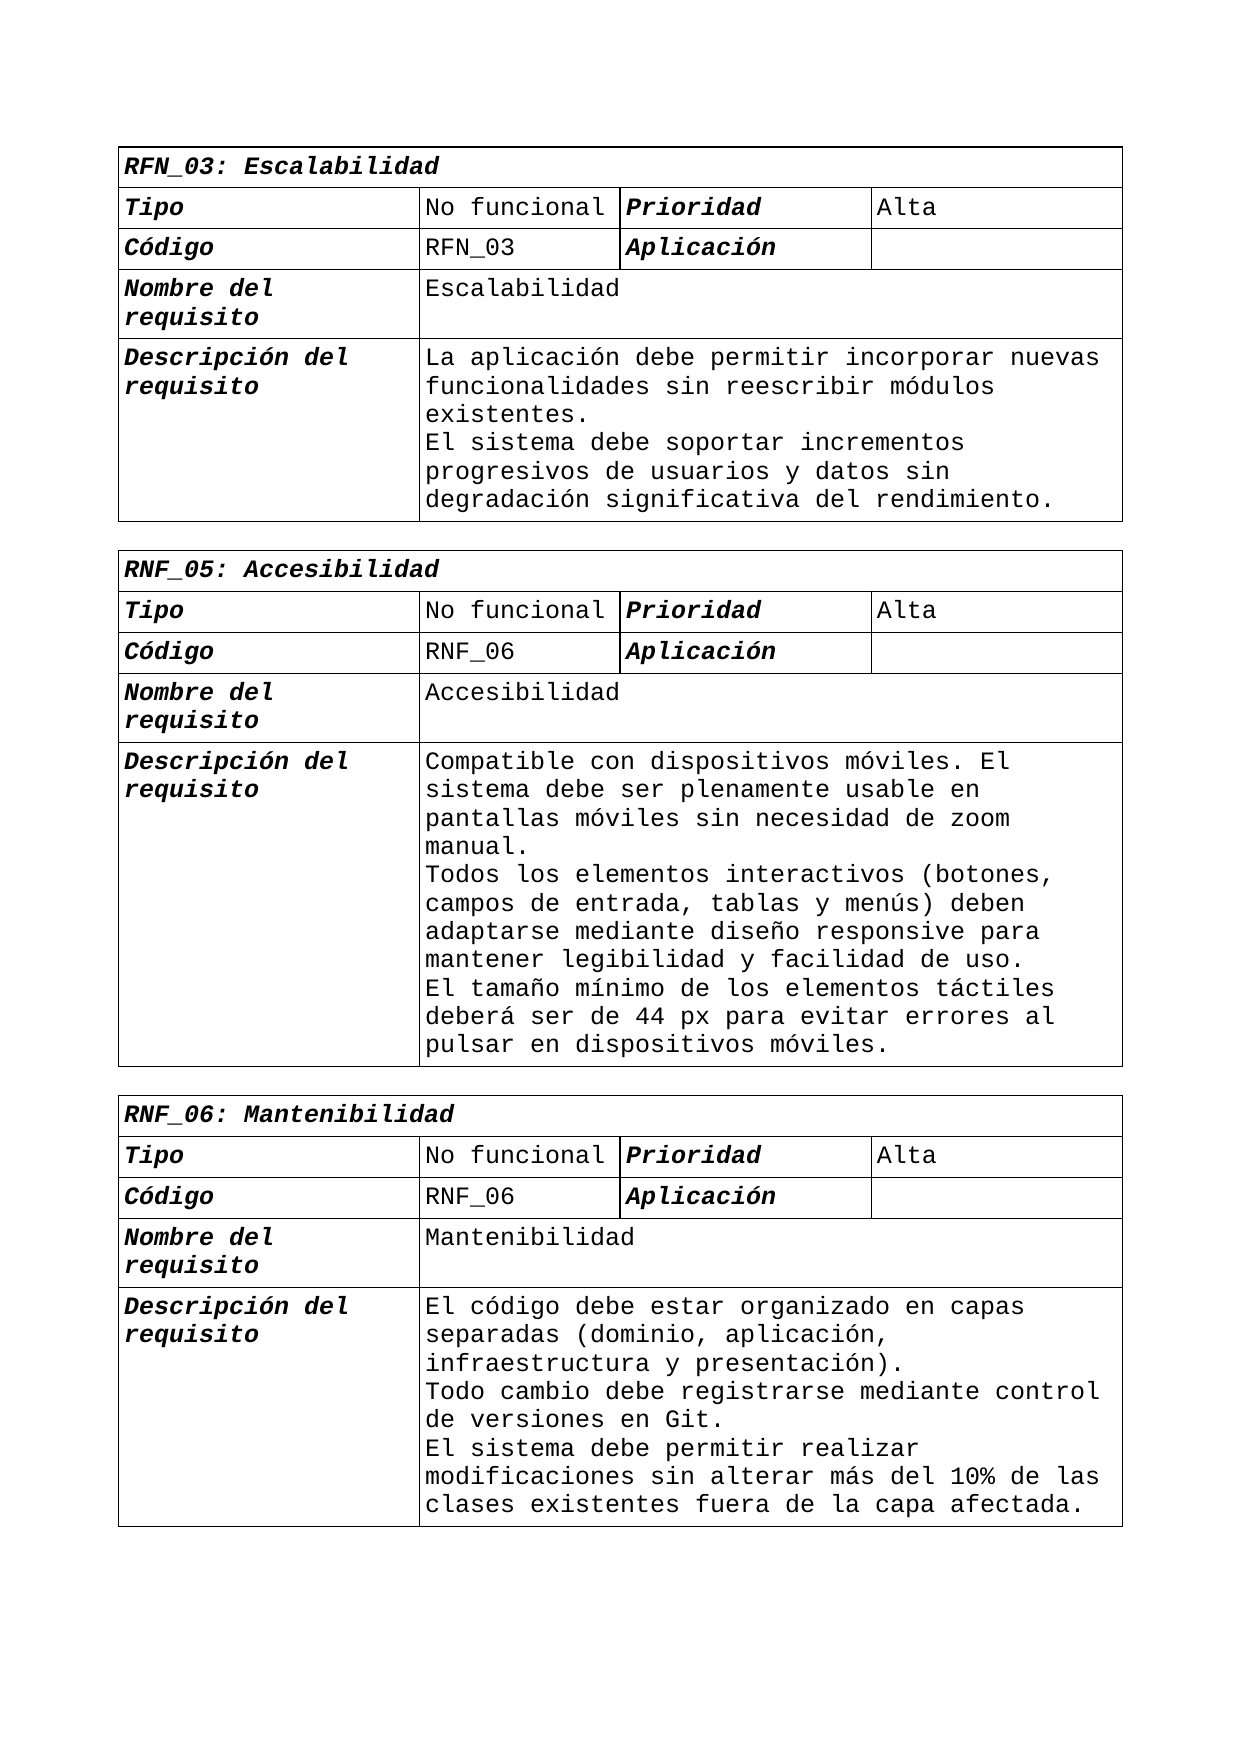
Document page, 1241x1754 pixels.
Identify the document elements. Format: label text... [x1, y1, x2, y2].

table_cell Prioridad [621, 1137, 871, 1177]
table_cell La aplicación debe permitir incorporar nuevas funcionalidades sin reescribir módulos existentes. El sistema debe soportar incrementos progresivos de usuarios y datos sin degradación significativa del rendimiento. [420, 339, 1122, 521]
table_cell Código [119, 1178, 419, 1218]
table_cell RNF_06 [420, 1178, 619, 1218]
table_cell Aplicación [621, 1178, 871, 1218]
table_cell Aplicación [621, 229, 871, 269]
table_cell Tipo [119, 1137, 419, 1177]
table_cell Alta [872, 188, 1122, 228]
table_cell Descripción del requisito [119, 339, 419, 521]
table_cell [872, 633, 1122, 672]
table_cell El código debe estar organizado en capas separadas (dominio, aplicación, infraestructura y presentación). Todo cambio debe registrarse mediante control de versiones en Git. El sistema debe permitir realizar modificaciones sin alterar más del 10% de las clases existentes fuera de la capa afectada. [420, 1288, 1122, 1526]
table_cell Nombre del requisito [119, 1219, 419, 1287]
table_header RNF_05: Accesibilidad [119, 551, 1122, 591]
table_header RNF_06: Mantenibilidad [119, 1096, 1122, 1136]
table_cell Prioridad [621, 592, 871, 632]
table_cell Nombre del requisito [119, 674, 419, 742]
table_cell No funcional [420, 188, 619, 228]
table_cell RFN_03 [420, 229, 619, 269]
table_header RFN_03: Escalabilidad [119, 148, 1122, 187]
table_cell Compatible con dispositivos móviles. El sistema debe ser plenamente usable en pantallas móviles sin necesidad de zoom manual. Todos los elementos interactivos (botones, campos de entrada, tablas y menús) deben adaptarse mediante diseño responsive para mantener legibilidad y facilidad de uso. El tamaño mínimo de los elementos táctiles deberá ser de 44 px para evitar errores al pulsar en dispositivos móviles. [420, 743, 1122, 1066]
table_cell RNF_06 [420, 633, 619, 672]
table_cell Descripción del requisito [119, 743, 419, 1066]
table_cell [872, 1178, 1122, 1218]
table_cell Tipo [119, 592, 419, 632]
table_cell Alta [872, 1137, 1122, 1177]
table_cell Prioridad [621, 188, 871, 228]
table_cell No funcional [420, 592, 619, 632]
table_cell Código [119, 229, 419, 269]
table_cell Alta [872, 592, 1122, 632]
table_cell Código [119, 633, 419, 672]
table_cell Mantenibilidad [420, 1219, 1122, 1287]
table_cell Escalabilidad [420, 270, 1122, 338]
table_cell Tipo [119, 188, 419, 228]
table_cell Aplicación [621, 633, 871, 672]
table_cell [872, 229, 1122, 269]
table_cell Descripción del requisito [119, 1288, 419, 1526]
table_cell No funcional [420, 1137, 619, 1177]
table_cell Accesibilidad [420, 674, 1122, 742]
table_cell Nombre del requisito [119, 270, 419, 338]
